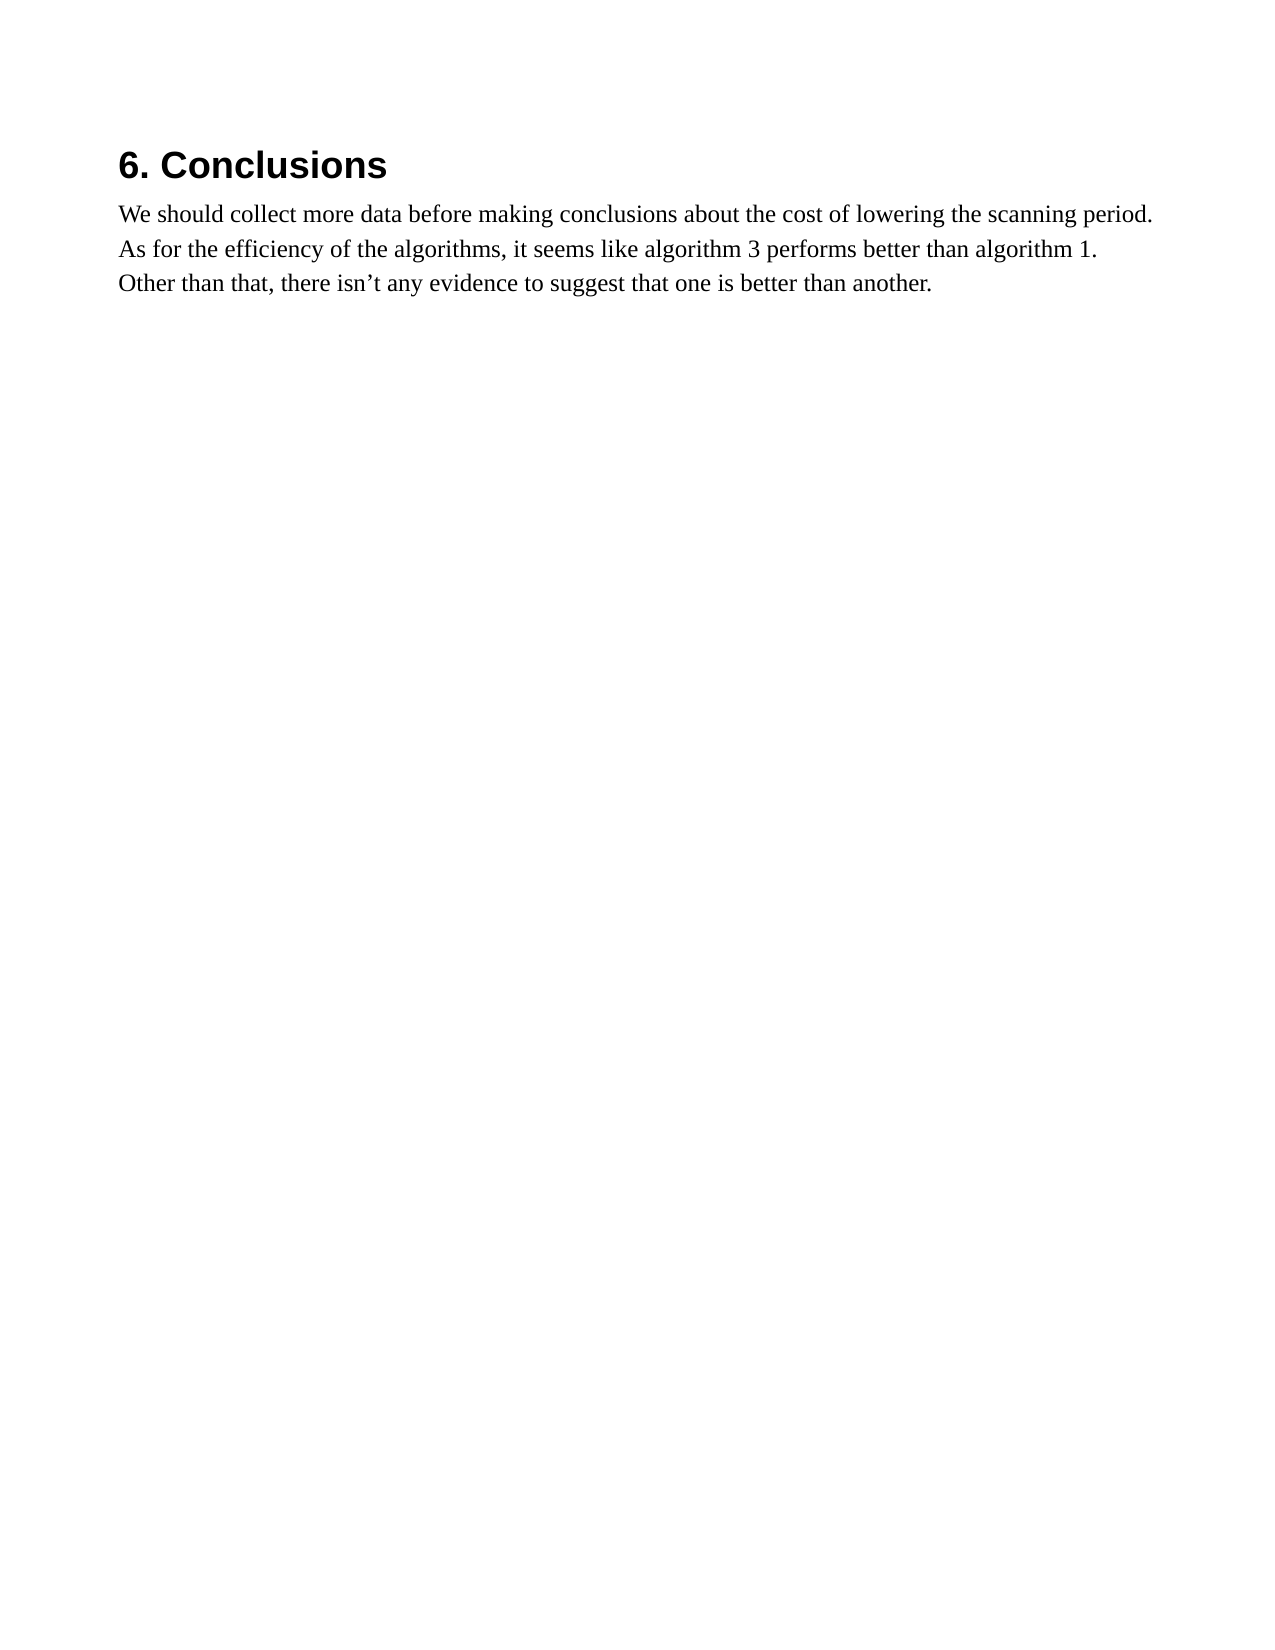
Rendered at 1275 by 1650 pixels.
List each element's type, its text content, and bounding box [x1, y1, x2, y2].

text We should collect more data before making conclusions about the cost of lowering the scanning period. As for the efficiency of the algorithms, it seems like algorithm 3 performs better than algorithm 1. Other than that, there isn’t any evidence to suggest that one is better than another. [118, 199, 1157, 297]
subtitle 6. Conclusions [118, 143, 1157, 187]
